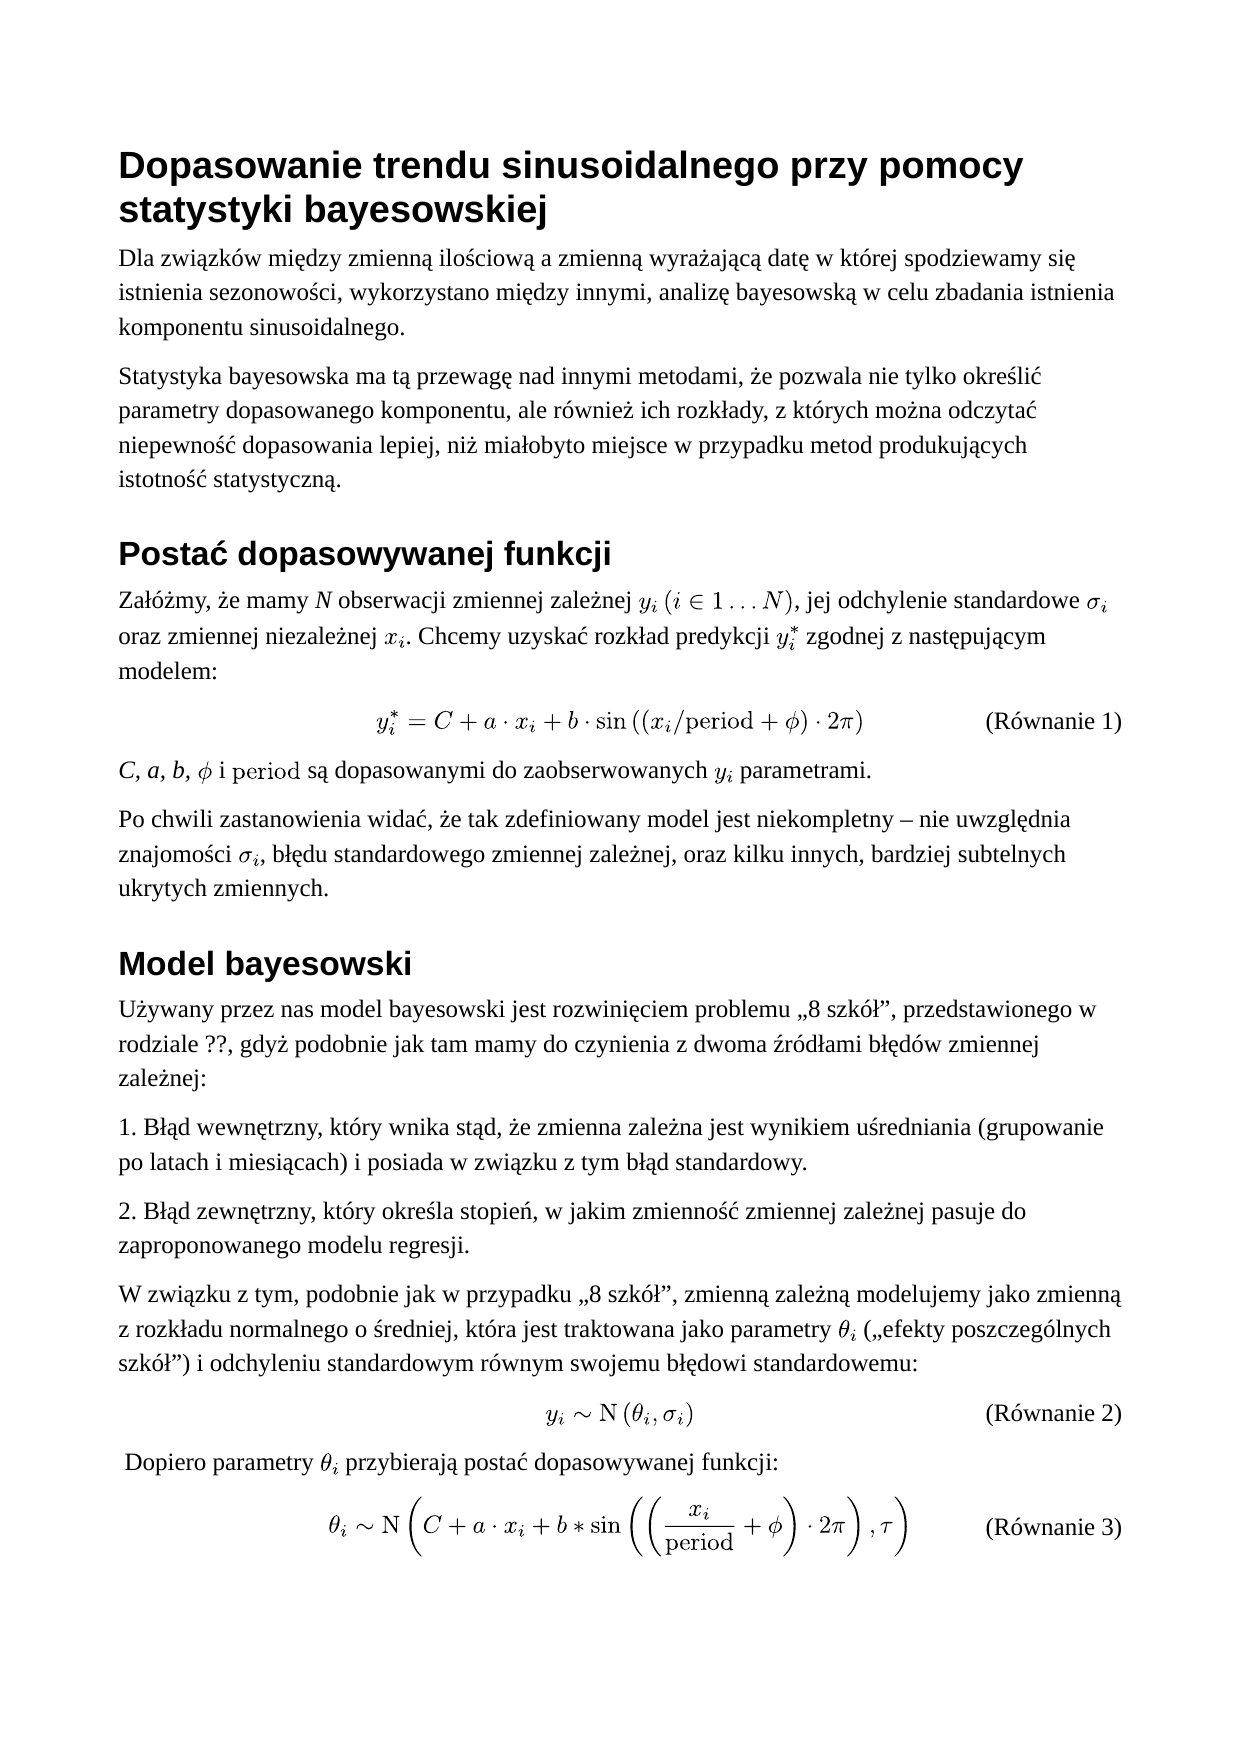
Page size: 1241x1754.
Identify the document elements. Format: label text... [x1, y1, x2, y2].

text W związku z tym, podobnie jak w przypadku „8 szkół”, zmienną zależną modelujemy jako zmienną z rozkładu normalnego o średniej, która jest traktowana jako parametry („efekty poszczególnych szkół”) i odchyleniu standardowym równym swojemu błędowi standardowemu: [118, 1279, 1122, 1377]
text Dla związków między zmienną ilościową a zmienną wyrażającą datę w której spodziewamy się istnienia sezonowości, wykorzystano między innymi, analizę bayesowską w celu zbadania istnienia komponentu sinusoidalnego. [118, 243, 1122, 341]
text Załóżmy, że mamy N obserwacji zmiennej zależnej , jej odchylenie standardowe oraz zmiennej niezależnej . Chcemy uzyskać rozkład predykcji zgodnej z następującym modelem: [118, 585, 1122, 685]
text (Równanie 1) [118, 705, 1122, 735]
text 2. Błąd zewnętrzny, który określa stopień, w jakim zmienność zmiennej zależnej pasuje do zaproponowanego modelu regresji. [118, 1196, 1122, 1259]
text (Równanie 2) [118, 1398, 1122, 1427]
subtitle Postać dopasowywanej funkcji [118, 534, 1122, 573]
subtitle Model bayesowski [118, 943, 1122, 982]
text C, a, b, i są dopasowanymi do zaobserwowanych parametrami. [118, 755, 1122, 784]
text Używany przez nas model bayesowski jest rozwinięciem problemu „8 szkół”, przedstawionego w rodziale ??, gdyż podobnie jak tam mamy do czynienia z dwoma źródłami błędów zmiennej zależnej: [118, 994, 1122, 1092]
text 1. Błąd wewnętrzny, który wnika stąd, że zmienna zależna jest wynikiem uśredniania (grupowanie po latach i miesiącach) i posiada w związku z tym błąd standardowy. [118, 1112, 1122, 1176]
text [118, 1497, 328, 1557]
text (Równanie 3) [912, 1497, 1122, 1557]
text Statystyka bayesowska ma tą przewagę nad innymi metodami, że pozwala nie tylko określić parametry dopasowanego komponentu, ale również ich rozkłady, z których można odczytać niepewność dopasowania lepiej, niż miałobyto miejsce w przypadku metod produkujących istotność statystyczną. [118, 361, 1122, 493]
text Dopiero parametry przybierają postać dopasowywanej funkcji: [118, 1447, 1122, 1476]
text Po chwili zastanowienia widać, że tak zdefiniowany model jest niekompletny – nie uwzględnia znajomości , błędu standardowego zmiennej zależnej, oraz kilku innych, bardziej subtelnych ukrytych zmiennych. [118, 804, 1122, 902]
subtitle Dopasowanie trendu sinusoidalnego przy pomocy statystyki bayesowskiej [118, 143, 1122, 230]
